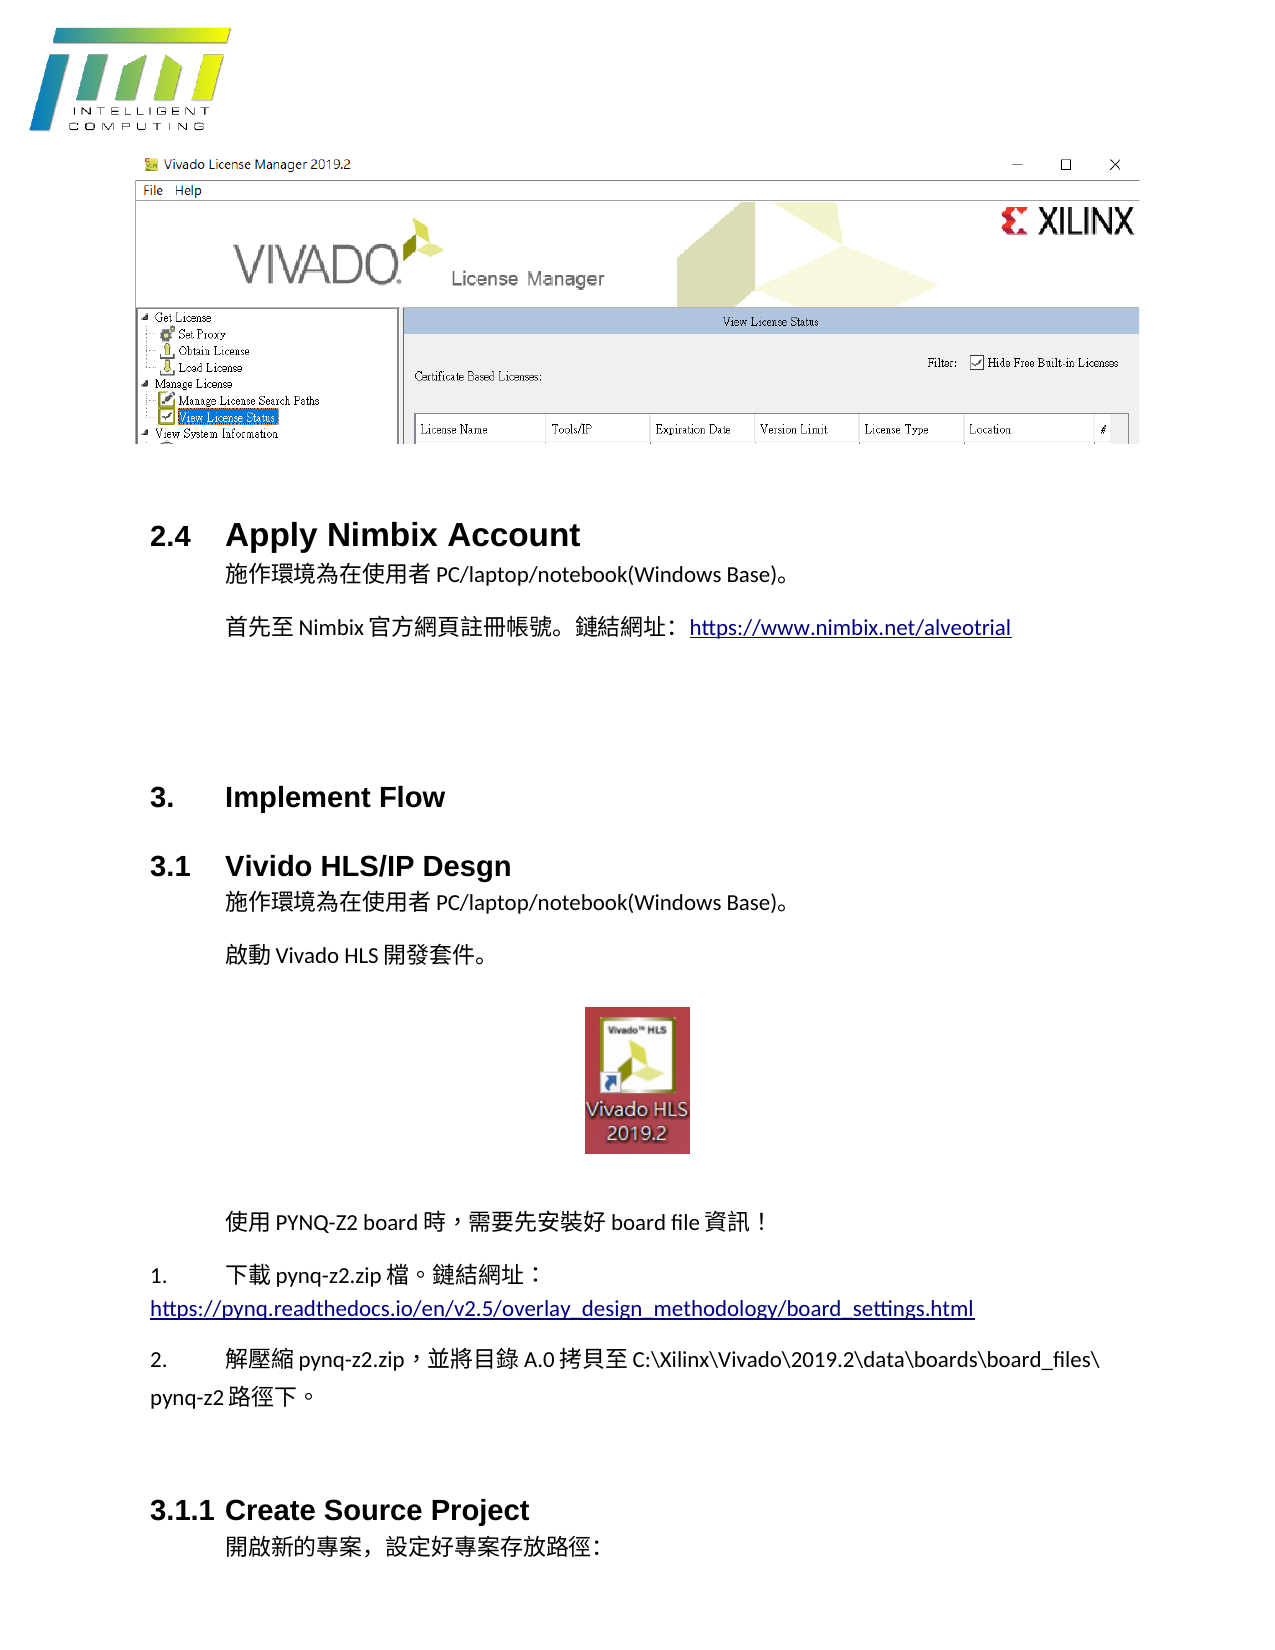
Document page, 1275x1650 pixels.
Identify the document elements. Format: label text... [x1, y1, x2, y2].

subtitle 3.1 Vivido HLS/IP Desgn [150, 849, 1125, 882]
subtitle 2.4 Apply Nimbix Account [150, 515, 1125, 553]
text 開啟新的專案，設定好專案存放路徑： [150, 1529, 1125, 1562]
text 1. 下載pynq-z2.zip檔。鏈結網址：https://pynq.readthedocs.io/en/v2.5/overlay_design_methodology/board_settings.html [150, 1257, 1125, 1322]
text 首先至Nimbix官方網頁註冊帳號。鏈結網址：https://www.nimbix.net/alveotrial [150, 608, 1125, 642]
text 使用PYNQ-Z2 board時，需要先安裝好board file資訊！ [150, 1204, 1125, 1237]
subtitle 3.1.1 Create Source Project [150, 1493, 1125, 1527]
text 施作環境為在使用者PC/laptop/notebook(Windows Base)。 [150, 556, 1125, 589]
text 施作環境為在使用者PC/laptop/notebook(Windows Base)。 [150, 884, 1125, 917]
text 2. 解壓縮pynq-z2.zip，並將目錄A.0拷貝至C:\Xilinx\Vivado\2019.2\data\boards\board_files\pynq-z2路徑下。 [150, 1341, 1125, 1412]
subtitle 3. Implement Flow [150, 780, 1125, 813]
text 啟動Vivado HLS開發套件。 [150, 937, 1125, 970]
